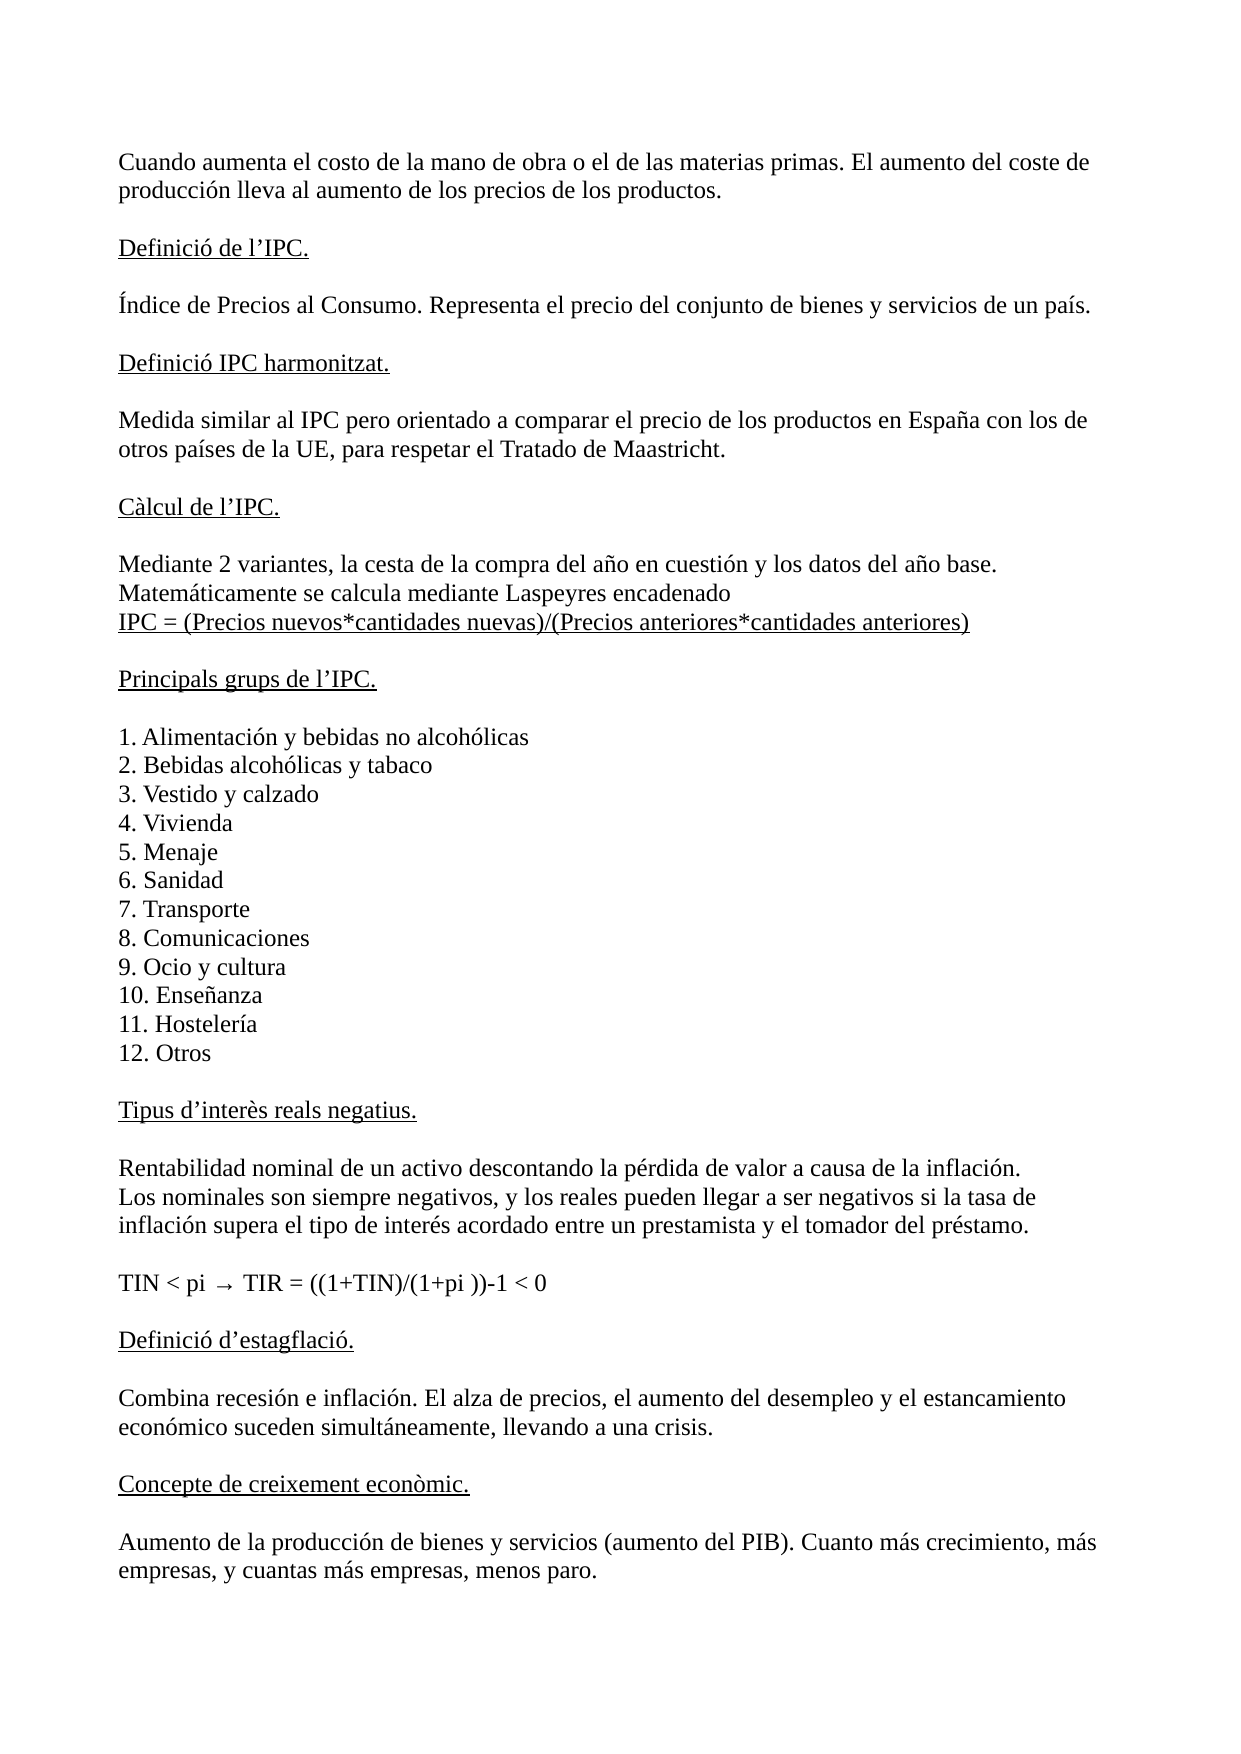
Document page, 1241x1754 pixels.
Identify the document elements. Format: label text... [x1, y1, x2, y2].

text 10. Enseñanza [118, 981, 1122, 1009]
text 6. Sanidad [118, 866, 1122, 894]
text 2. Bebidas alcohólicas y tabaco [118, 751, 1122, 779]
text 1. Alimentación y bebidas no alcohólicas [118, 722, 1122, 751]
text Càlcul de l’IPC. [118, 492, 1122, 521]
text Mediante 2 variantes, la cesta de la compra del año en cuestión y los datos del año base. Matemáticamente se calcula mediante Laspeyres encadenado [118, 549, 1122, 607]
text Definició de l’IPC. [118, 233, 1122, 262]
text Cuando aumenta el costo de la mano de obra o el de las materias primas. El aumento del coste de producción lleva al aumento de los precios de los productos. [118, 147, 1122, 204]
text Concepte de creixement econòmic. [118, 1469, 1122, 1498]
text 5. Menaje [118, 837, 1122, 866]
text TIN < pi → TIR = ((1+TIN)/(1+pi ))-1 < 0 [118, 1268, 1122, 1297]
text 12. Otros [118, 1038, 1122, 1067]
text Índice de Precios al Consumo. Representa el precio del conjunto de bienes y servicios de un país. [118, 291, 1122, 319]
text Definició d’estagflació. [118, 1326, 1122, 1354]
text 9. Ocio y cultura [118, 952, 1122, 981]
text 8. Comunicaciones [118, 923, 1122, 952]
text 7. Transporte [118, 894, 1122, 923]
text Definició IPC harmonitzat. [118, 348, 1122, 377]
text Principals grups de l’IPC. [118, 664, 1122, 693]
text 11. Hostelería [118, 1009, 1122, 1038]
text IPC = (Precios nuevos*cantidades nuevas)/(Precios anteriores*cantidades anteriores) [118, 607, 1122, 636]
text Rentabilidad nominal de un activo descontando la pérdida de valor a causa de la inflación. [118, 1153, 1122, 1182]
text Combina recesión e inflación. El alza de precios, el aumento del desempleo y el estancamiento económico suceden simultáneamente, llevando a una crisis. [118, 1383, 1122, 1441]
text 4. Vivienda [118, 808, 1122, 837]
text Los nominales son siempre negativos, y los reales pueden llegar a ser negativos si la tasa de inflación supera el tipo de interés acordado entre un prestamista y el tomador del préstamo. [118, 1182, 1122, 1239]
text 3. Vestido y calzado [118, 779, 1122, 808]
text Tipus d’interès reals negatius. [118, 1096, 1122, 1124]
text Medida similar al IPC pero orientado a comparar el precio de los productos en España con los de otros países de la UE, para respetar el Tratado de Maastricht. [118, 406, 1122, 463]
text Aumento de la producción de bienes y servicios (aumento del PIB). Cuanto más crecimiento, más empresas, y cuantas más empresas, menos paro. [118, 1527, 1122, 1584]
